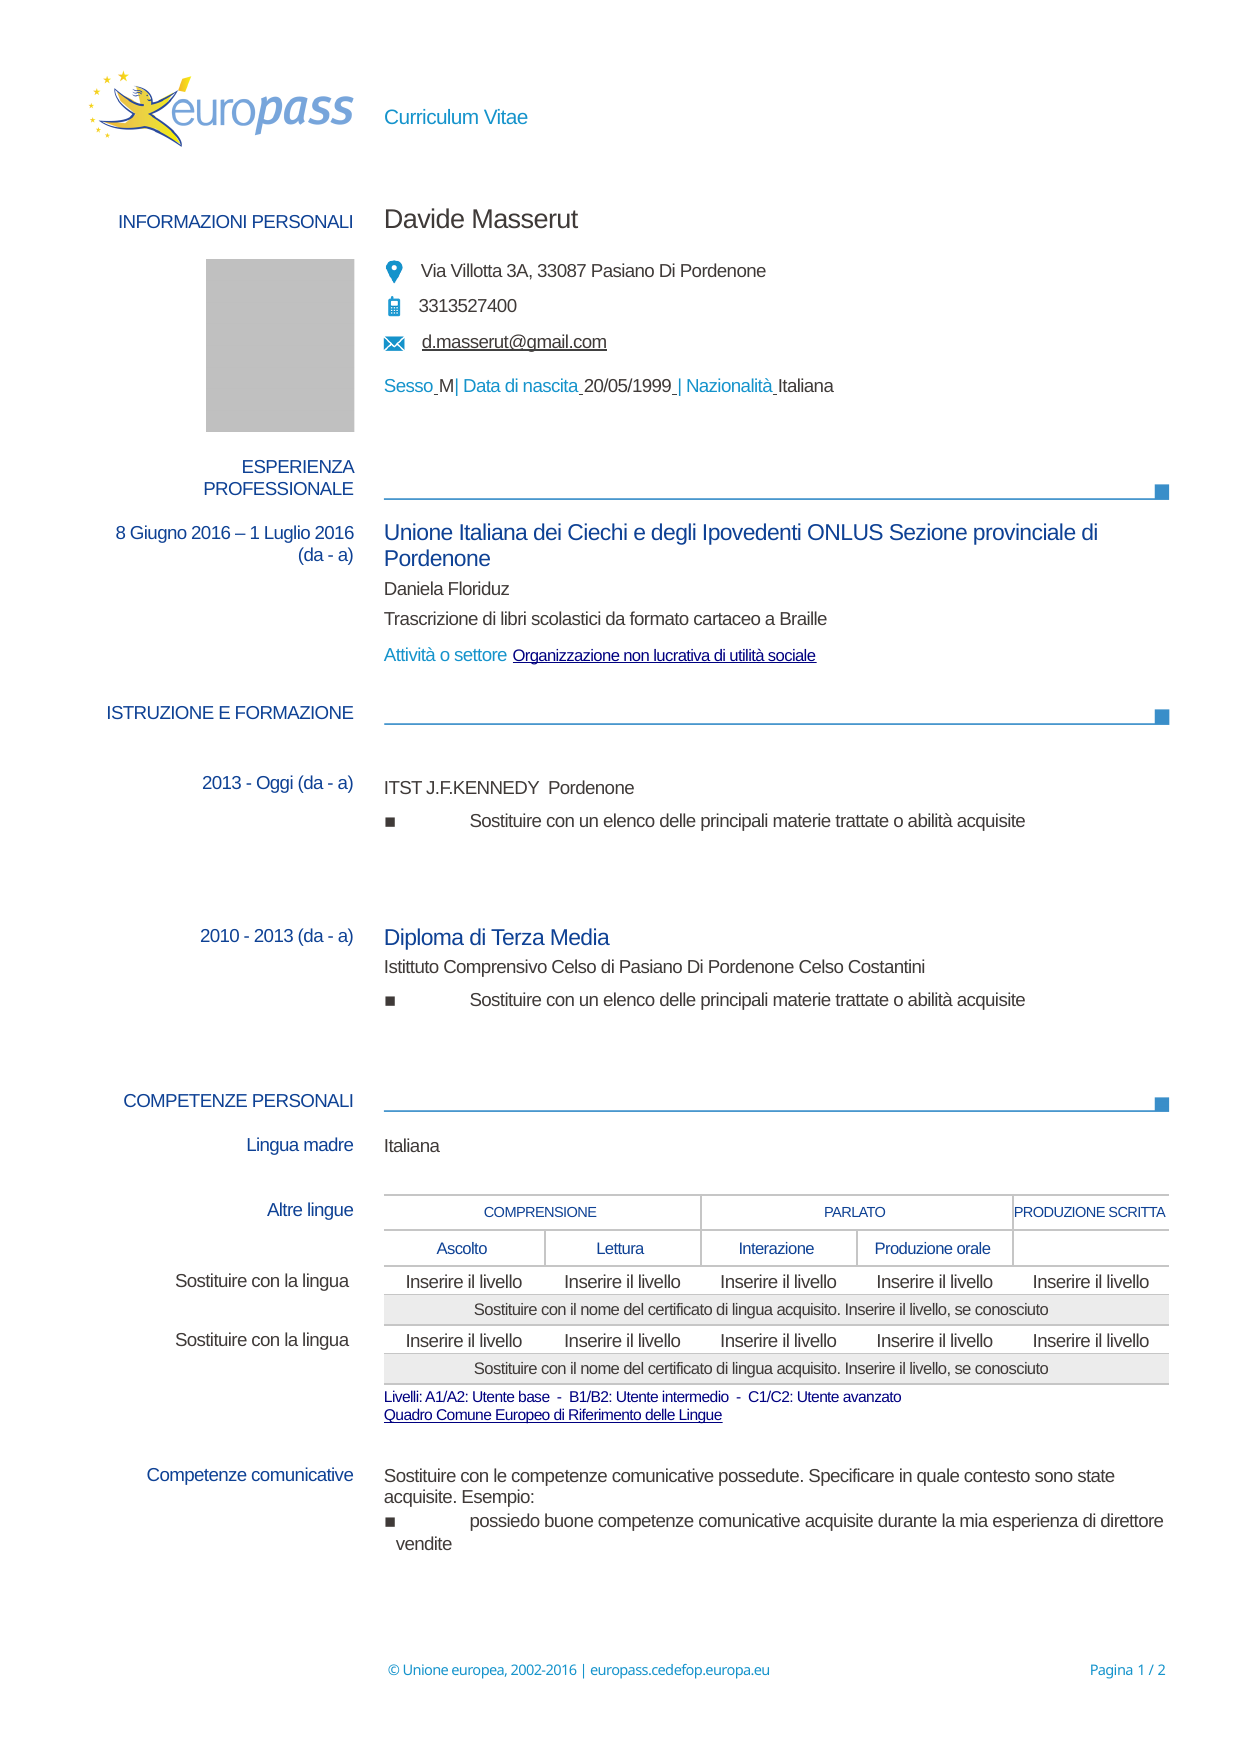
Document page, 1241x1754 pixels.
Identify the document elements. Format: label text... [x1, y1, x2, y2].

table_cell Produzione orale [858, 1231, 1012, 1265]
table_header Unione Italiana dei Ciechi e degli Ipovedenti ONLUS Sezione provinciale di Pordenone [384, 519, 1169, 572]
table_header INFORMAZIONI PERSONALI [89, 201, 384, 236]
table_header Competenze comunicative [89, 1461, 384, 1554]
table_cell COMPRENSIONE [384, 1196, 700, 1229]
table_cell Sostituire con il nome del certificato di lingua acquisito. Inserire il livello, se conosciuto [384, 1295, 1169, 1324]
table_cell [1014, 1231, 1169, 1265]
table_header [384, 744, 1033, 771]
picture [88, 70, 354, 147]
table_header Italiana [384, 1132, 1169, 1158]
table_header Davide Masserut [384, 201, 1169, 236]
table_cell 3313527400 [384, 295, 1169, 331]
table_cell Sostituire con il nome del certificato di lingua acquisito. Inserire il livello, se conosciuto [384, 1354, 1169, 1383]
table_header Sostituire con le competenze comunicative possedute. Specificare in quale contesto sono state acquisite. Esempio: possiedo buone competenze comunicative acquisite durante la mia esperienza di direttore vendite [384, 1461, 1169, 1554]
table_cell [384, 401, 1169, 437]
table_cell Lettura [546, 1231, 700, 1265]
table_cell Inserire il livello [857, 1326, 1013, 1353]
table_cell Inserire il livello [545, 1267, 701, 1294]
picture [383, 295, 405, 317]
table_cell Daniela Floriduz [384, 572, 1169, 608]
table_header [384, 702, 1169, 709]
table_header [384, 897, 1033, 923]
table_cell Sostituire con la lingua [89, 1265, 384, 1294]
table_cell Ascolto [384, 1231, 544, 1265]
table_cell Inserire il livello [857, 1267, 1013, 1294]
table_header [384, 833, 1163, 859]
table_header 2010 - 2013 (da - a) [89, 897, 384, 1052]
table_header Lingua madre [89, 1132, 384, 1158]
picture [383, 259, 405, 284]
table_cell [89, 236, 1169, 260]
table_cell [89, 1294, 384, 1324]
table_cell Sostituire con un elenco delle principali materie trattate o abilità acquisite [384, 986, 1163, 1052]
picture [383, 484, 1170, 500]
picture [384, 709, 1170, 725]
table_cell Diploma di Terza Media Istittuto Comprensivo Celso di Pasiano Di Pordenone Celso Costantini [384, 924, 1163, 986]
table_header [384, 456, 1169, 484]
table_cell d.masserut@gmail.com [384, 331, 1169, 366]
table_cell Sesso M| Data di nascita 20/05/1999 | Nazionalità Italiana [384, 366, 1169, 401]
table_cell [89, 1159, 384, 1194]
table_cell PRODUZIONE SCRITTA [1014, 1196, 1169, 1229]
table_cell Livelli: A1/A2: Utente base - B1/B2: Utente intermedio - C1/C2: Utente avanzato Quadro Comune Europeo di Riferimento delle Lingue [384, 1385, 1169, 1424]
table_cell Via Villotta 3A, 33087 Pasiano Di Pordenone [405, 260, 1169, 283]
picture [383, 330, 405, 355]
picture [383, 1097, 1170, 1112]
table_cell [384, 1159, 1169, 1194]
table_cell PARLATO [702, 1196, 1012, 1229]
table_cell Sostituire con un elenco delle principali materie trattate o abilità acquisite [384, 807, 1163, 833]
table_cell Attività o settore Organizzazione non lucrativa di utilità sociale [384, 630, 1169, 665]
table_header ISTRUZIONE E FORMAZIONE [89, 702, 384, 724]
table_cell Inserire il livello [384, 1267, 544, 1294]
table_header ESPERIENZA PROFESSIONALE [89, 456, 384, 499]
table_cell [384, 284, 1169, 295]
table_header [1034, 744, 1163, 771]
table_cell Inserire il livello [701, 1326, 857, 1353]
table_cell Interazione [702, 1231, 856, 1265]
table_cell Sostituire con la lingua [89, 1324, 384, 1353]
table_header COMPETENZE PERSONALI [89, 1089, 384, 1112]
table_header 8 Giugno 2016 – 1 Luglio 2016 (da - a) [89, 519, 384, 665]
table_cell Altre lingue [89, 1194, 384, 1265]
table_cell Inserire il livello [701, 1267, 857, 1294]
table_header [384, 1089, 1169, 1097]
table_cell [89, 260, 384, 437]
table_header [1034, 897, 1163, 923]
table_header 2013 - Oggi (da - a) [89, 744, 384, 860]
picture [206, 259, 355, 432]
table_cell ITST J.F.KENNEDY Pordenone [384, 771, 1163, 807]
table_cell Trascrizione di libri scolastici da formato cartaceo a Braille [384, 608, 1169, 629]
table_cell Inserire il livello [1013, 1267, 1169, 1294]
table_cell Inserire il livello [545, 1326, 701, 1353]
table_cell Inserire il livello [384, 1326, 544, 1353]
table_cell [89, 1353, 384, 1383]
table_cell [89, 1383, 384, 1424]
table_cell Inserire il livello [1013, 1326, 1169, 1353]
